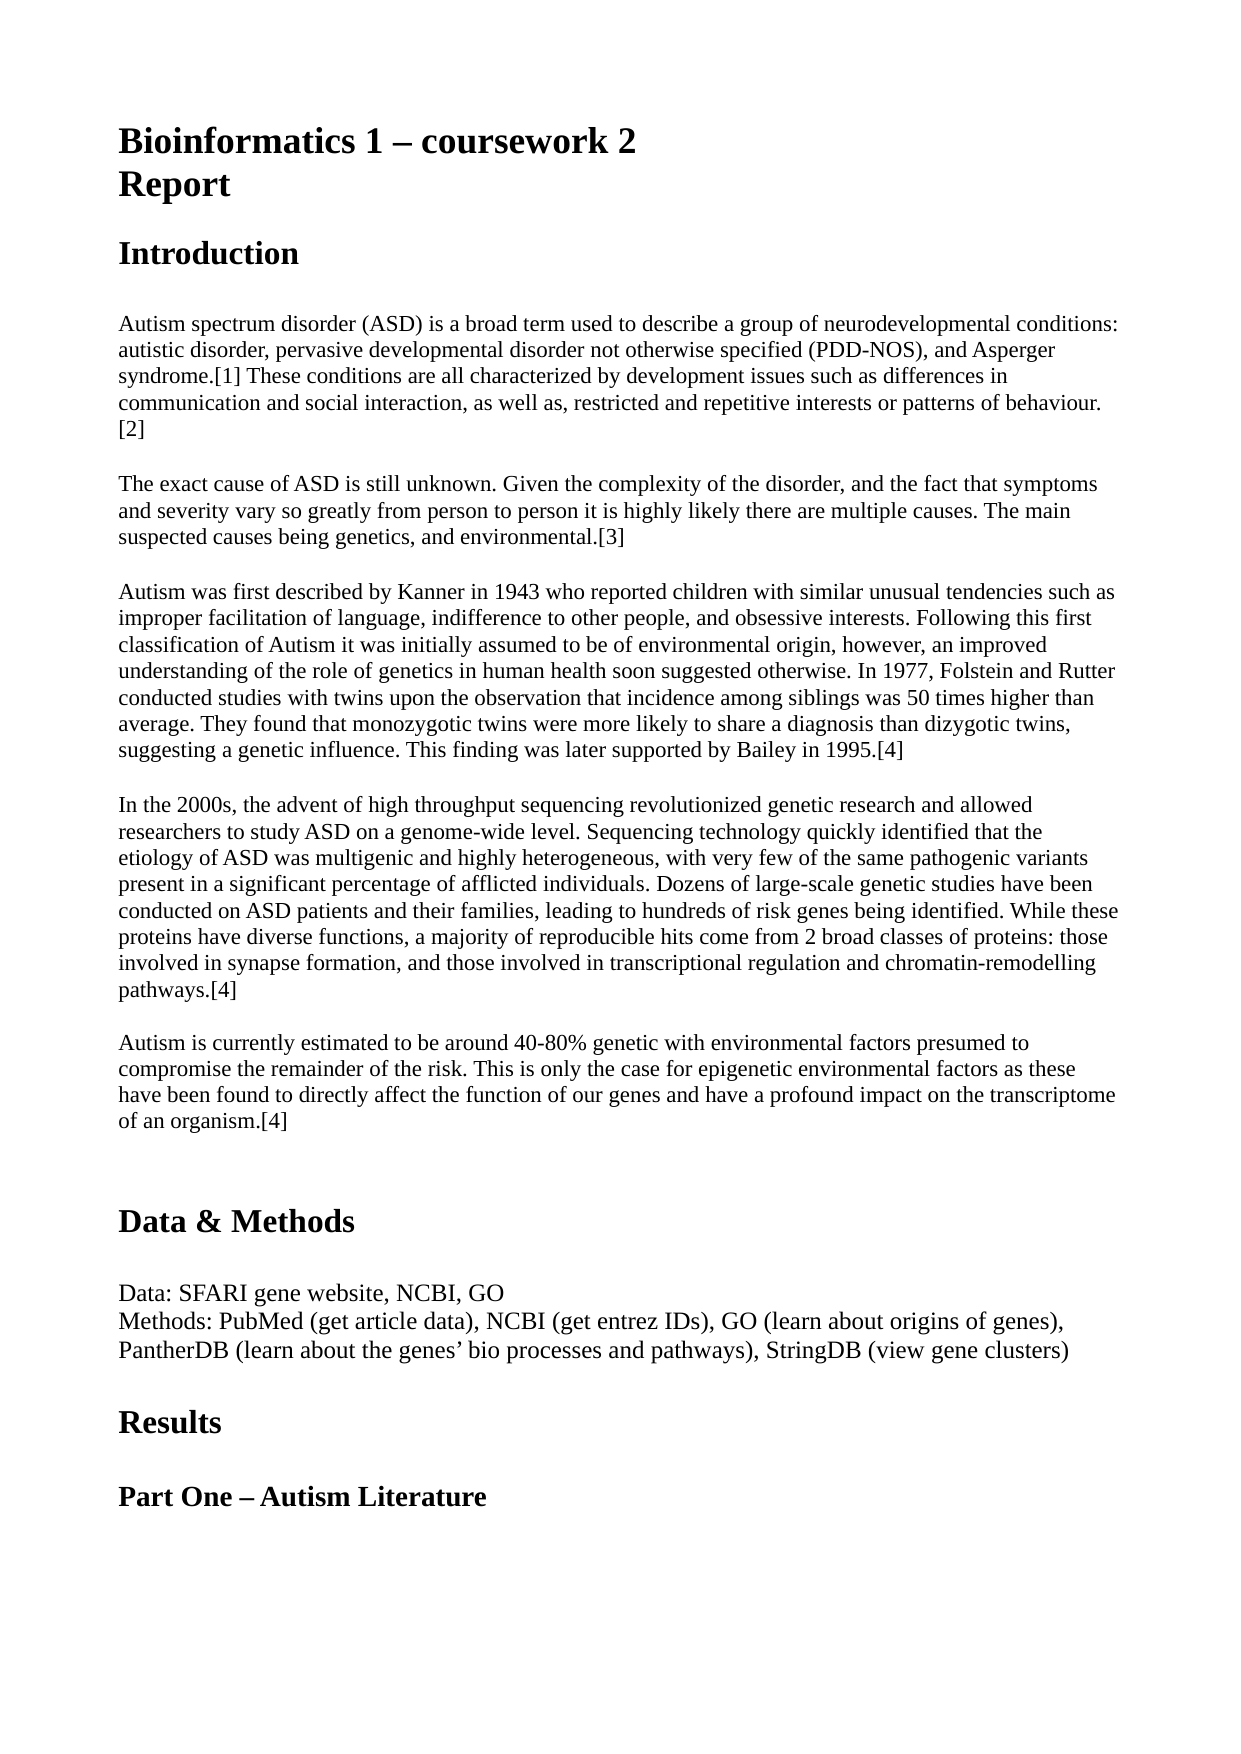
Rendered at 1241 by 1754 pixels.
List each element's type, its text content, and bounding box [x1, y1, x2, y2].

text Results Part One – Autism Literature [118, 1402, 1122, 1512]
text Data & Methods Data: SFARI gene website, NCBI, GO Methods: PubMed (get article data), NCBI (get entrez IDs), GO (learn about origins of genes), PantherDB (learn about the genes’ bio processes and pathways), StringDB (view gene clusters) [118, 1201, 1122, 1402]
text Bioinformatics 1 – coursework 2 [118, 118, 1122, 161]
text Autism was first described by Kanner in 1943 who reported children with similar unusual tendencies such as improper facilitation of language, indifference to other people, and obsessive interests. Following this first classification of Autism it was initially assumed to be of environmental origin, however, an improved understanding of the role of genetics in human health soon suggested otherwise. In 1977, Folstein and Rutter conducted studies with twins upon the observation that incidence among siblings was 50 times higher than average. They found that monozygotic twins were more likely to share a diagnosis than dizygotic twins, suggesting a genetic influence. This finding was later supported by Bailey in 1995.[4] [118, 578, 1122, 763]
text In the 2000s, the advent of high throughput sequencing revolutionized genetic research and allowed researchers to study ASD on a genome-wide level. Sequencing technology quickly identified that the etiology of ASD was multigenic and highly heterogeneous, with very few of the same pathogenic variants present in a significant percentage of afflicted individuals. Dozens of large-scale genetic studies have been conducted on ASD patients and their families, leading to hundreds of risk genes being identified. While these proteins have diverse functions, a majority of reproducible hits come from 2 broad classes of proteins: those involved in synapse formation, and those involved in transcriptional regulation and chromatin-remodelling pathways.[4] Autism is currently estimated to be around 40-80% genetic with environmental factors presumed to compromise the remainder of the risk. This is only the case for epigenetic environmental factors as these have been found to directly affect the function of our genes and have a profound impact on the transcriptome of an organism.[4] [118, 791, 1122, 1201]
text The exact cause of ASD is still unknown. Given the complexity of the disorder, and the fact that symptoms and severity vary so greatly from person to person it is highly likely there are multiple causes. The main suspected causes being genetics, and environmental.[3] [118, 470, 1122, 549]
text Report Introduction Autism spectrum disorder (ASD) is a broad term used to describe a group of neurodevelopmental conditions: autistic disorder, pervasive developmental disorder not otherwise specified (PDD-NOS), and Asperger syndrome.[1] These conditions are all characterized by development issues such as differences in communication and social interaction, as well as, restricted and repetitive interests or patterns of behaviour.[2] [118, 161, 1122, 442]
